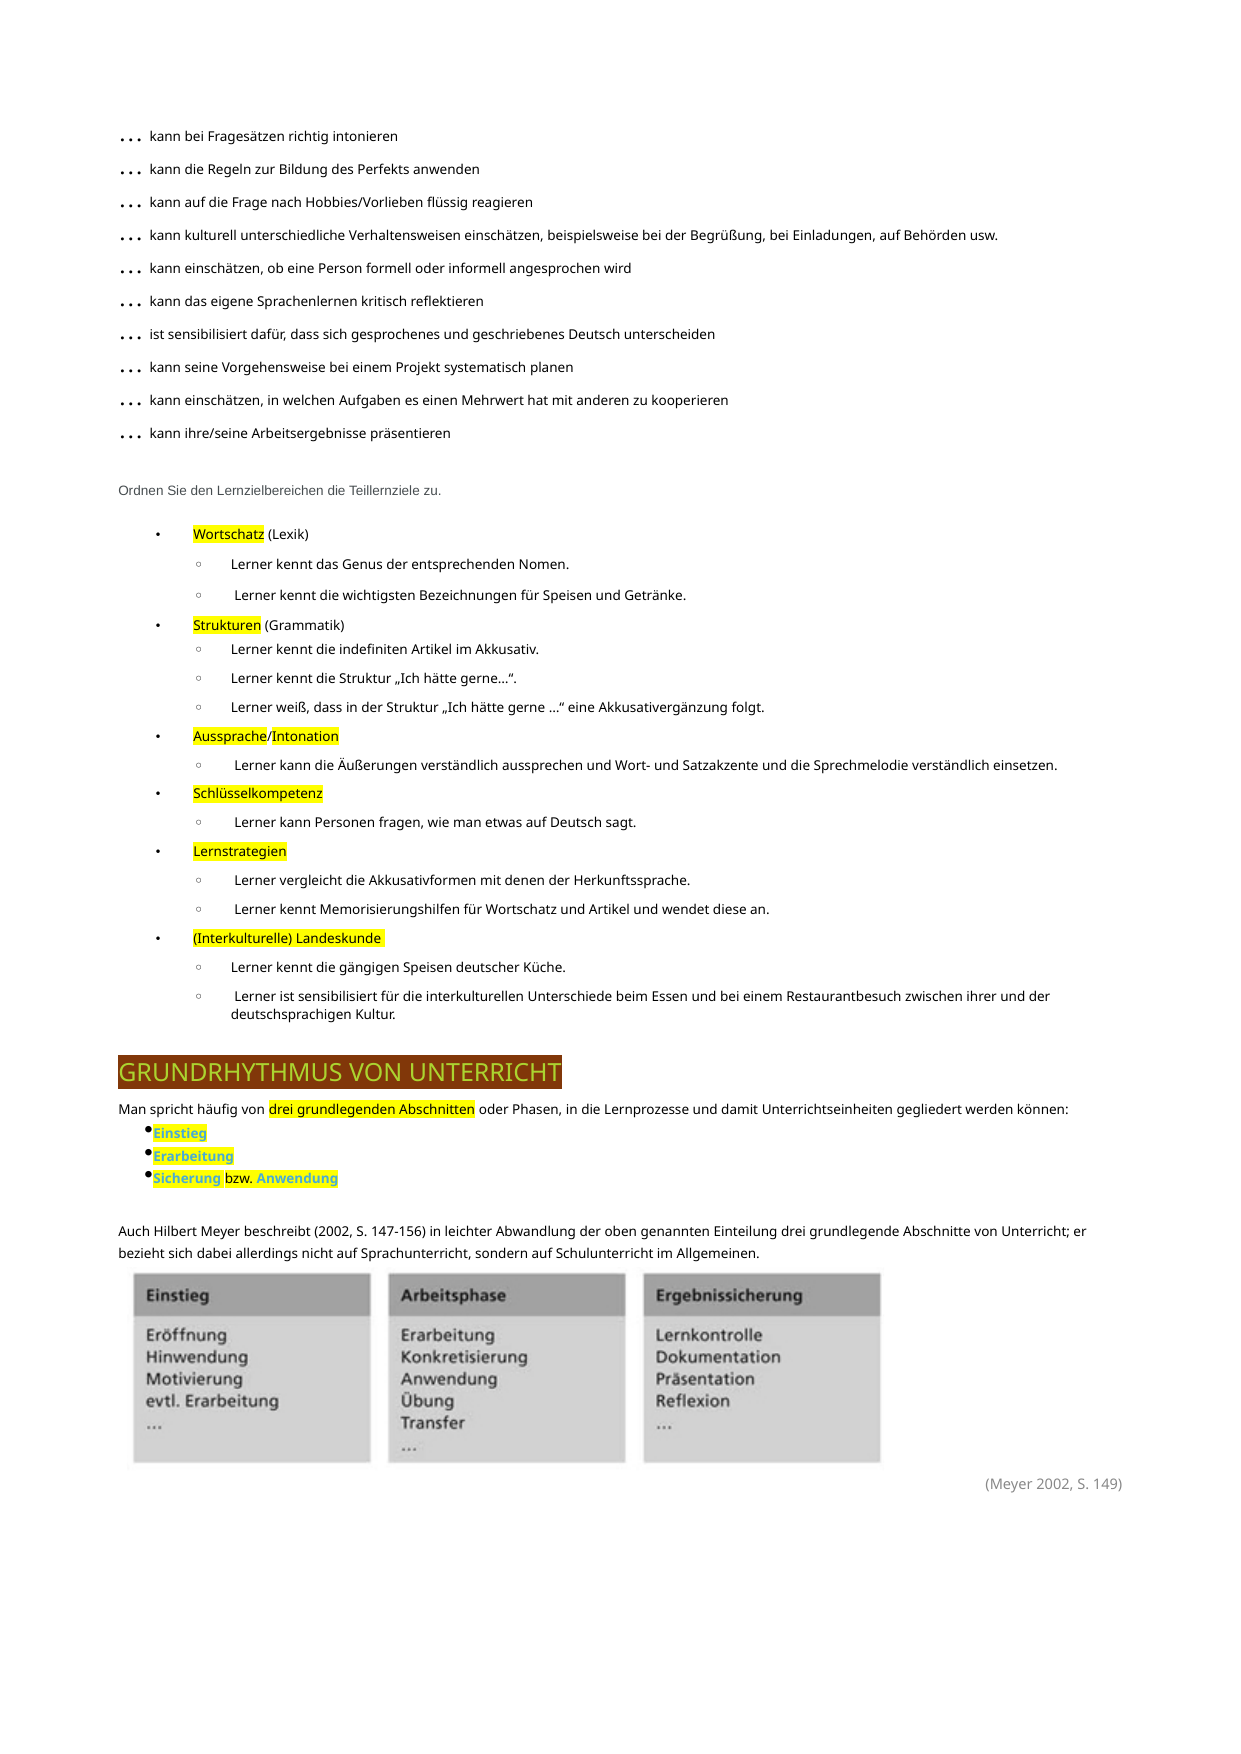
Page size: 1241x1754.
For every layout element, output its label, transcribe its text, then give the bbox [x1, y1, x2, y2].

text … ist sensibilisiert dafür, dass sich gesprochenes und geschriebenes Deutsch unterscheiden [118, 316, 1122, 345]
text (Meyer 2002, S. 149) [118, 1265, 1122, 1494]
text Auch Hilbert Meyer beschreibt (2002, S. 147-156) in leichter Abwandlung der oben genannten Einteilung drei grundlegende Abschnitte von Unterricht; er bezieht sich dabei allerdings nicht auf Sprachunterricht, sondern auf Schulunterricht im Allgemeinen. [118, 1222, 1122, 1262]
list Strukturen (Grammatik) [156, 616, 1122, 634]
list Einstieg [118, 1121, 1122, 1144]
list Lerner kennt die Struktur „Ich hätte gerne…“. [193, 669, 1122, 687]
picture [126, 1267, 885, 1471]
text … kann ihre/seine Arbeitsergebnisse präsentieren [118, 415, 1122, 444]
list Wortschatz (Lexik) [156, 525, 1122, 543]
list Lerner vergleicht die Akkusativformen mit denen der Herkunftssprache. [193, 871, 1122, 889]
list (Interkulturelle) Landeskunde [156, 929, 1122, 947]
list Lerner kennt die wichtigsten Bezeichnungen für Speisen und Getränke. [193, 586, 1122, 604]
list Lerner kann Personen fragen, wie man etwas auf Deutsch sagt. [193, 813, 1122, 832]
text … kann die Regeln zur Bildung des Perfekts anwenden [118, 151, 1122, 180]
list Lerner ist sensibilisiert für die interkulturellen Unterschiede beim Essen und bei einem Restaurantbesuch zwischen ihrer und der deutschsprachigen Kultur. [193, 986, 1122, 1023]
list Lernstrategien [156, 842, 1122, 861]
list Sicherung bzw. Anwendung [118, 1167, 1122, 1189]
text … kann einschätzen, in welchen Aufgaben es einen Mehrwert hat mit anderen zu kooperieren [118, 382, 1122, 411]
list Aussprache/Intonation [156, 727, 1122, 745]
text … kann seine Vorgehensweise bei einem Projekt systematisch planen [118, 349, 1122, 378]
list Lerner weiß, dass in der Struktur „Ich hätte gerne …“ eine Akkusativergänzung folgt. [193, 698, 1122, 716]
text … kann auf die Frage nach Hobbies/Vorlieben flüssig reagieren [118, 184, 1122, 213]
text Ordnen Sie den Lernzielbereichen die Teillernziele zu. [118, 481, 1122, 500]
list Lerner kennt das Genus der entsprechenden Nomen. [193, 555, 1122, 574]
text … kann einschätzen, ob eine Person formell oder informell angesprochen wird [118, 250, 1122, 279]
list Schlüsselkompetenz [156, 784, 1122, 803]
list Erarbeitung [118, 1144, 1122, 1167]
list Lerner kennt die gängigen Speisen deutscher Küche. [193, 958, 1122, 976]
list Lerner kennt die indefiniten Artikel im Akkusativ. [193, 640, 1122, 659]
text … kann kulturell unterschiedliche Verhaltensweisen einschätzen, beispielsweise bei der Begrüßung, bei Einladungen, auf Behörden usw. [118, 217, 1122, 246]
text Man spricht häufig von drei grundlegenden Abschnitten oder Phasen, in die Lernprozesse und damit Unterrichtseinheiten gegliedert werden können: [118, 1100, 1122, 1118]
text … kann das eigene Sprachenlernen kritisch reflektieren [118, 283, 1122, 312]
list Lerner kann die Äußerungen verständlich aussprechen und Wort- und Satzakzente und die Sprechmelodie verständlich einsetzen. [193, 756, 1122, 774]
subtitle GRUNDRHYTHMUS VON UNTERRICHT [118, 1054, 1122, 1089]
text … kann bei Fragesätzen richtig intonieren [118, 118, 1122, 147]
list Lerner kennt Memorisierungshilfen für Wortschatz und Artikel und wendet diese an. [193, 900, 1122, 918]
